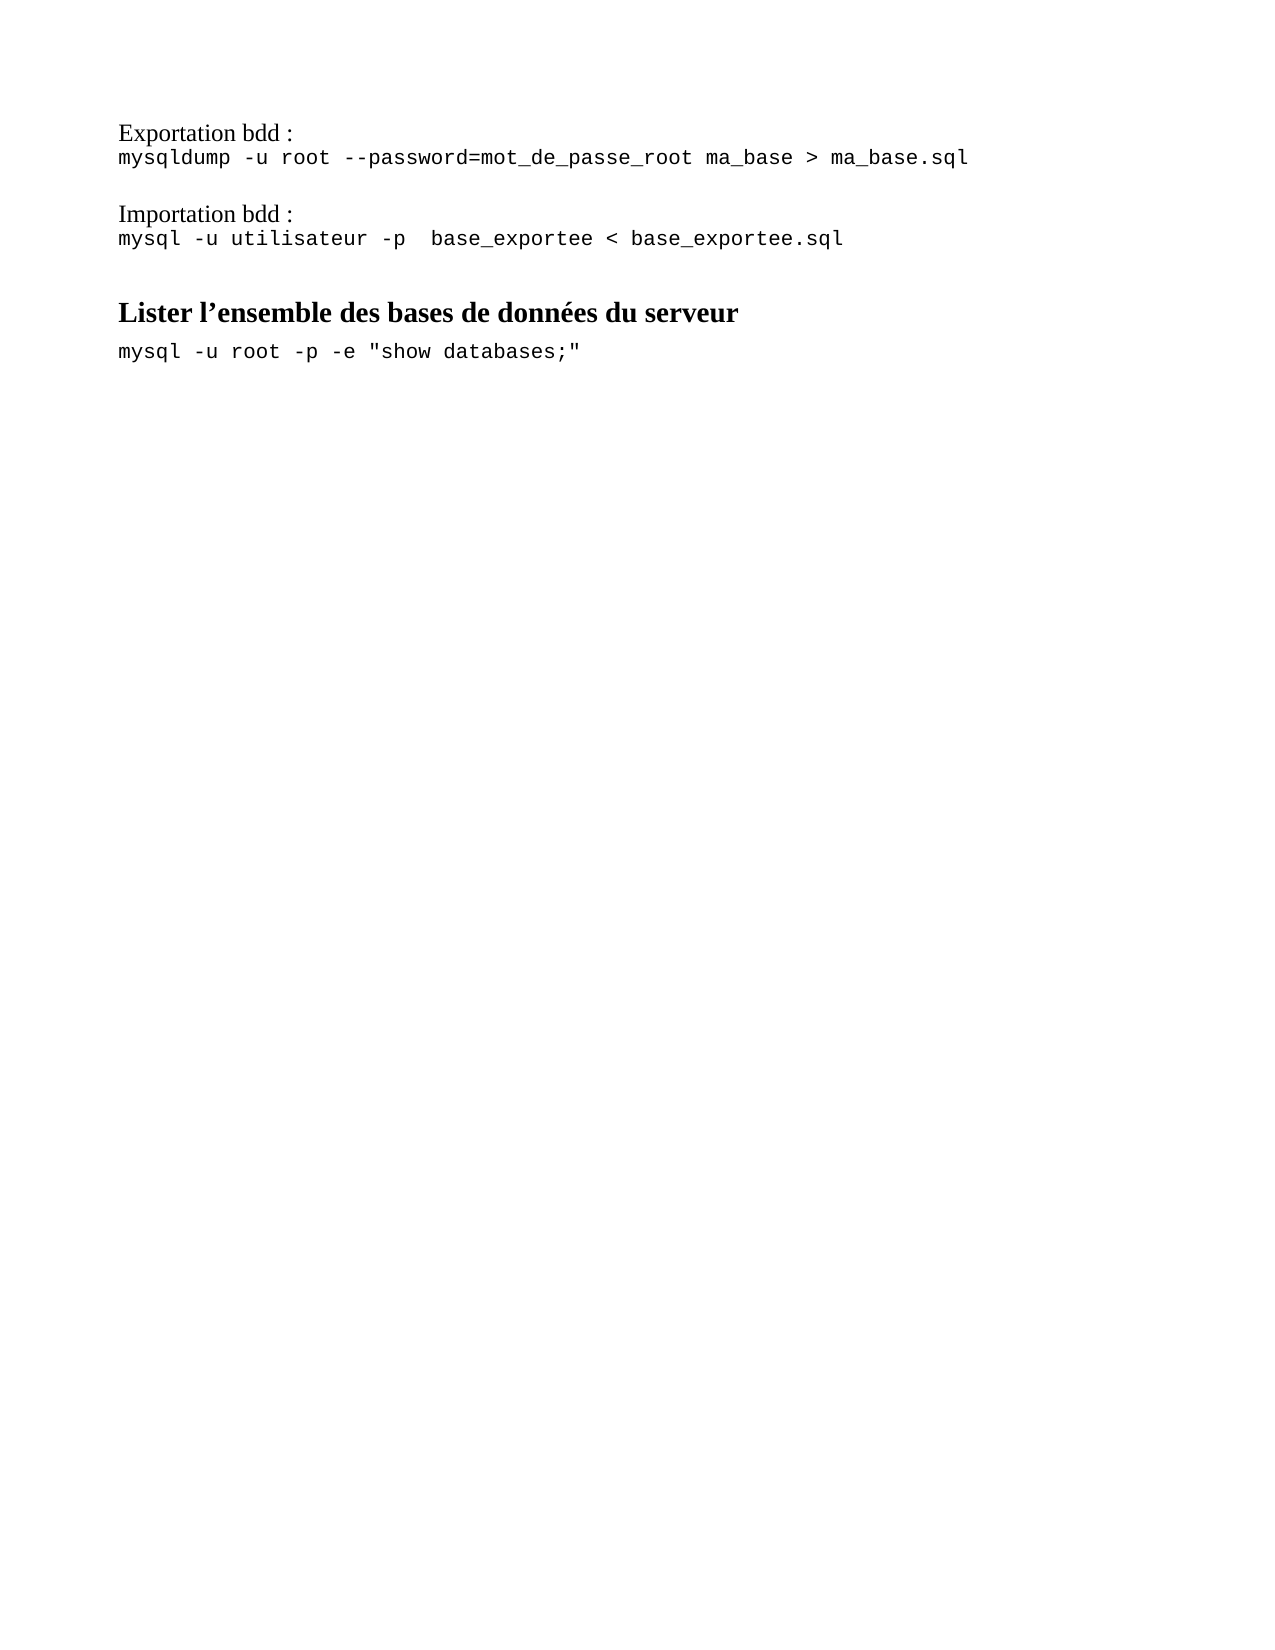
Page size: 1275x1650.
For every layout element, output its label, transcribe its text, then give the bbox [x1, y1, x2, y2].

text mysql -u root -p -e "show databases;" [118, 341, 1157, 365]
subtitle Lister l’ensemble des bases de données du serveur [118, 295, 1157, 328]
text Exportation bdd : [118, 118, 1157, 147]
text Importation bdd : [118, 199, 1157, 228]
text mysql -u utilisateur -p base_exportee < base_exportee.sql [118, 228, 1157, 252]
text mysqldump -u root --password=mot_de_passe_root ma_base > ma_base.sql [118, 147, 1157, 171]
